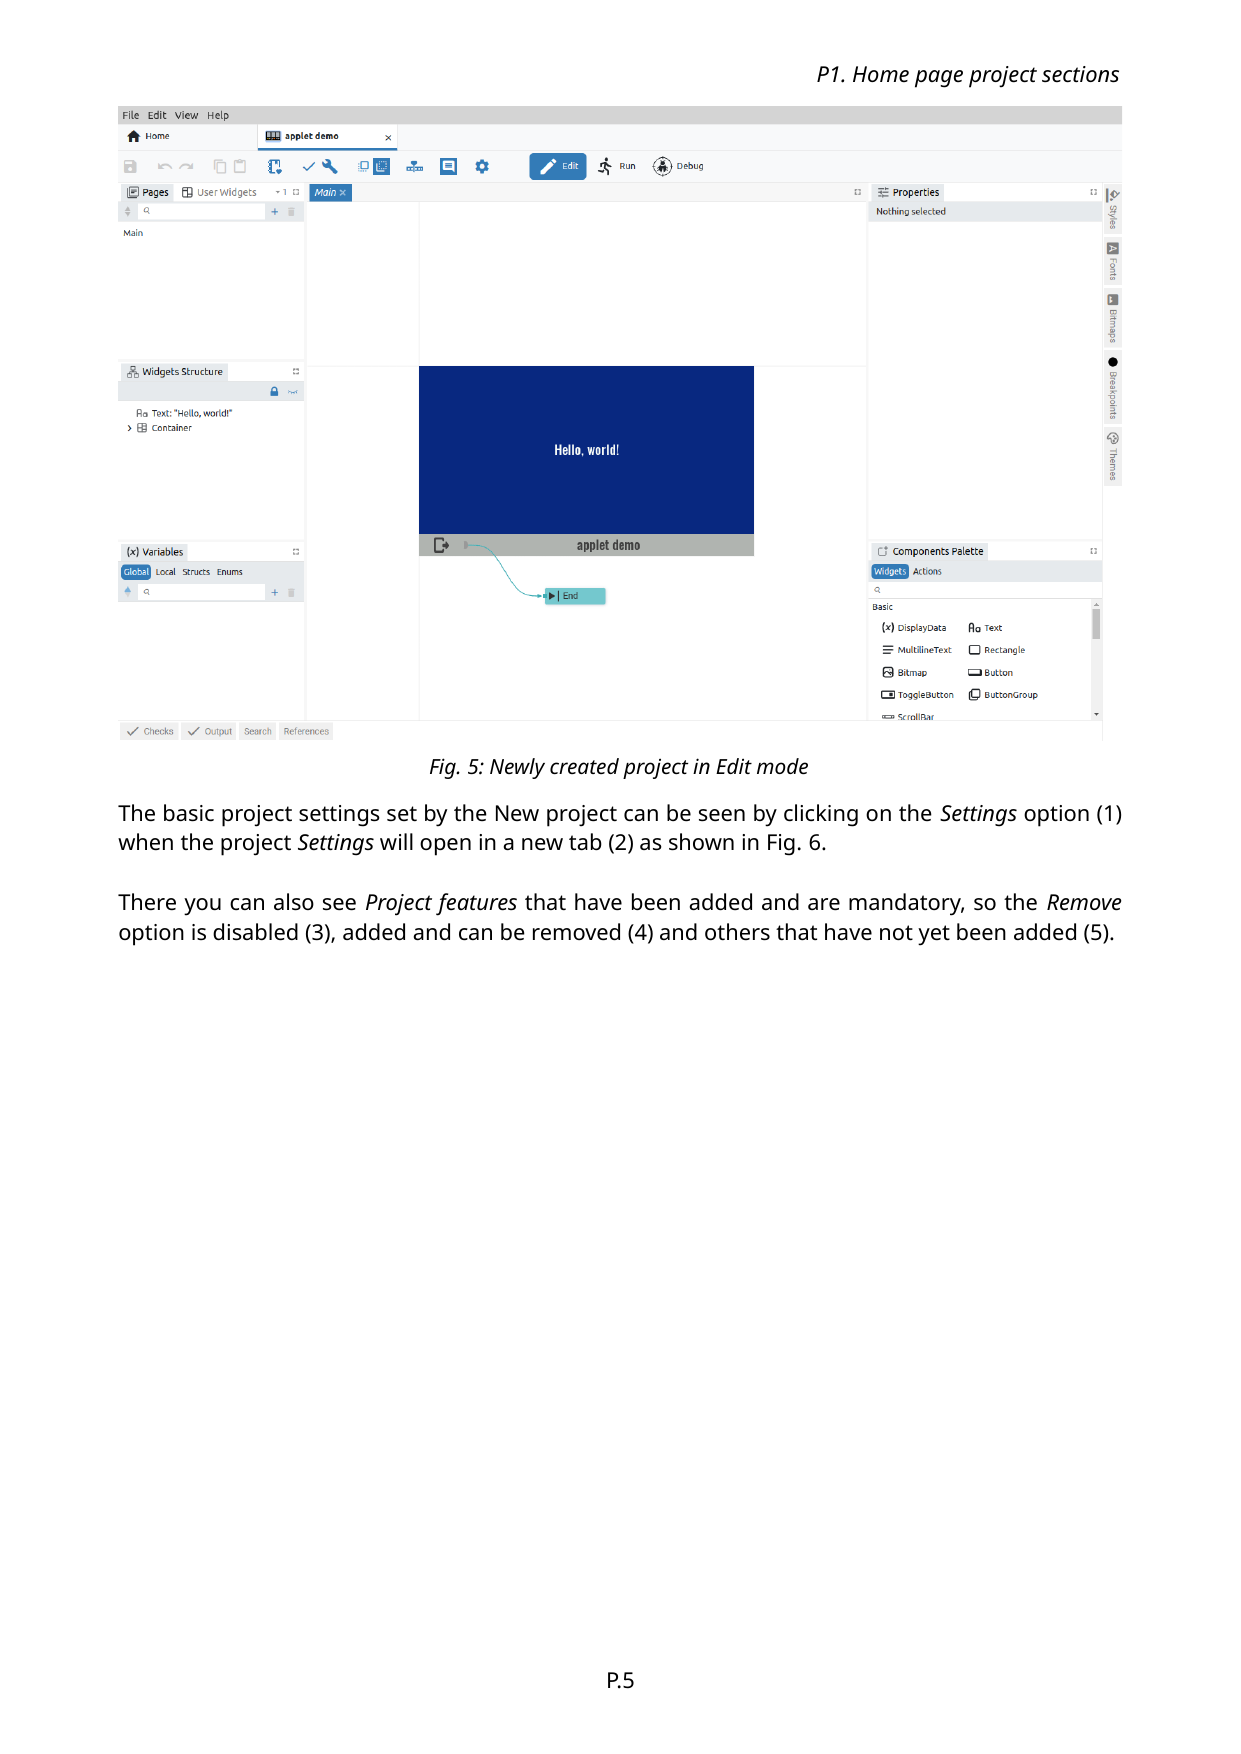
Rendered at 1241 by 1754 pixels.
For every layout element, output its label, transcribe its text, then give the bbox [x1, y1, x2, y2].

text The basic project settings set by the New project can be seen by clicking on the Settings option (1) when the project Settings will open in a new tab (2) as shown in Fig. 6. [118, 797, 1122, 857]
picture [118, 106, 1123, 741]
text There you can also see Project features that have been added and are mandatory, so the Remove option is disabled (3), added and can be removed (4) and others that have not yet been added (5). [118, 887, 1122, 946]
text Fig. 5: Newly created project in Edit mode [118, 741, 1122, 780]
